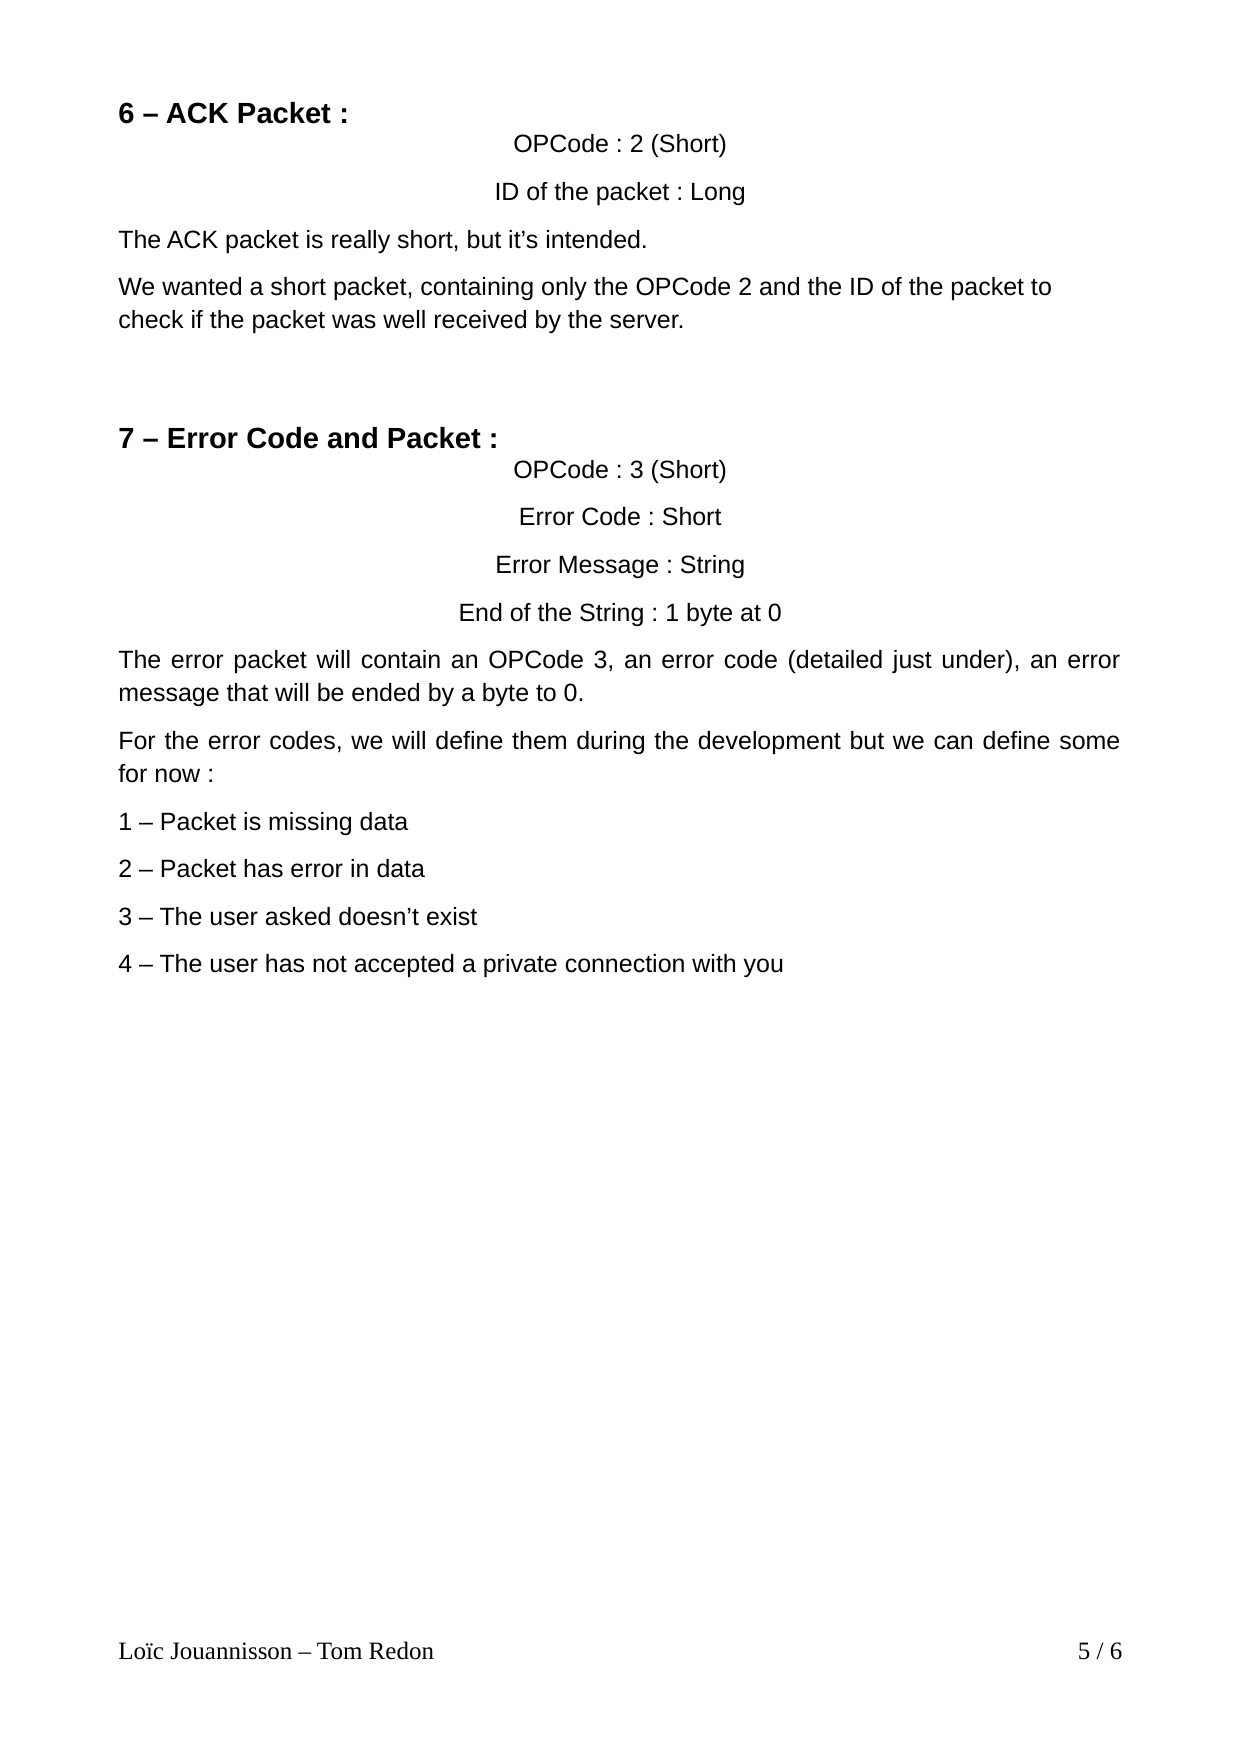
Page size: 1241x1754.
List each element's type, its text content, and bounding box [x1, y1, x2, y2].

text Error Code : Short [118, 502, 1122, 531]
text ID of the packet : Long [118, 177, 1122, 206]
text 4 – The user has not accepted a private connection with you [118, 949, 1122, 978]
text For the error codes, we will define them during the development but we can define some for now : [118, 726, 1122, 788]
text 3 – The user asked doesn’t exist [118, 902, 1122, 930]
subtitle 7 – Error Code and Packet : [118, 421, 1122, 455]
subtitle 6 – ACK Packet : [118, 96, 1122, 129]
text OPCode : 3 (Short) [118, 455, 1122, 483]
text 2 – Packet has error in data [118, 854, 1122, 883]
text End of the String : 1 byte at 0 [118, 598, 1122, 626]
text 1 – Packet is missing data [118, 806, 1122, 835]
text The error packet will contain an OPCode 3, an error code (detailed just under), an error message that will be ended by a byte to 0. [118, 645, 1122, 707]
text The ACK packet is really short, but it’s intended. [118, 224, 1122, 253]
text Error Message : String [118, 550, 1122, 579]
text OPCode : 2 (Short) [118, 129, 1122, 158]
text We wanted a short packet, containing only the OPCode 2 and the ID of the packet to check if the packet was well received by the server. [118, 272, 1122, 334]
